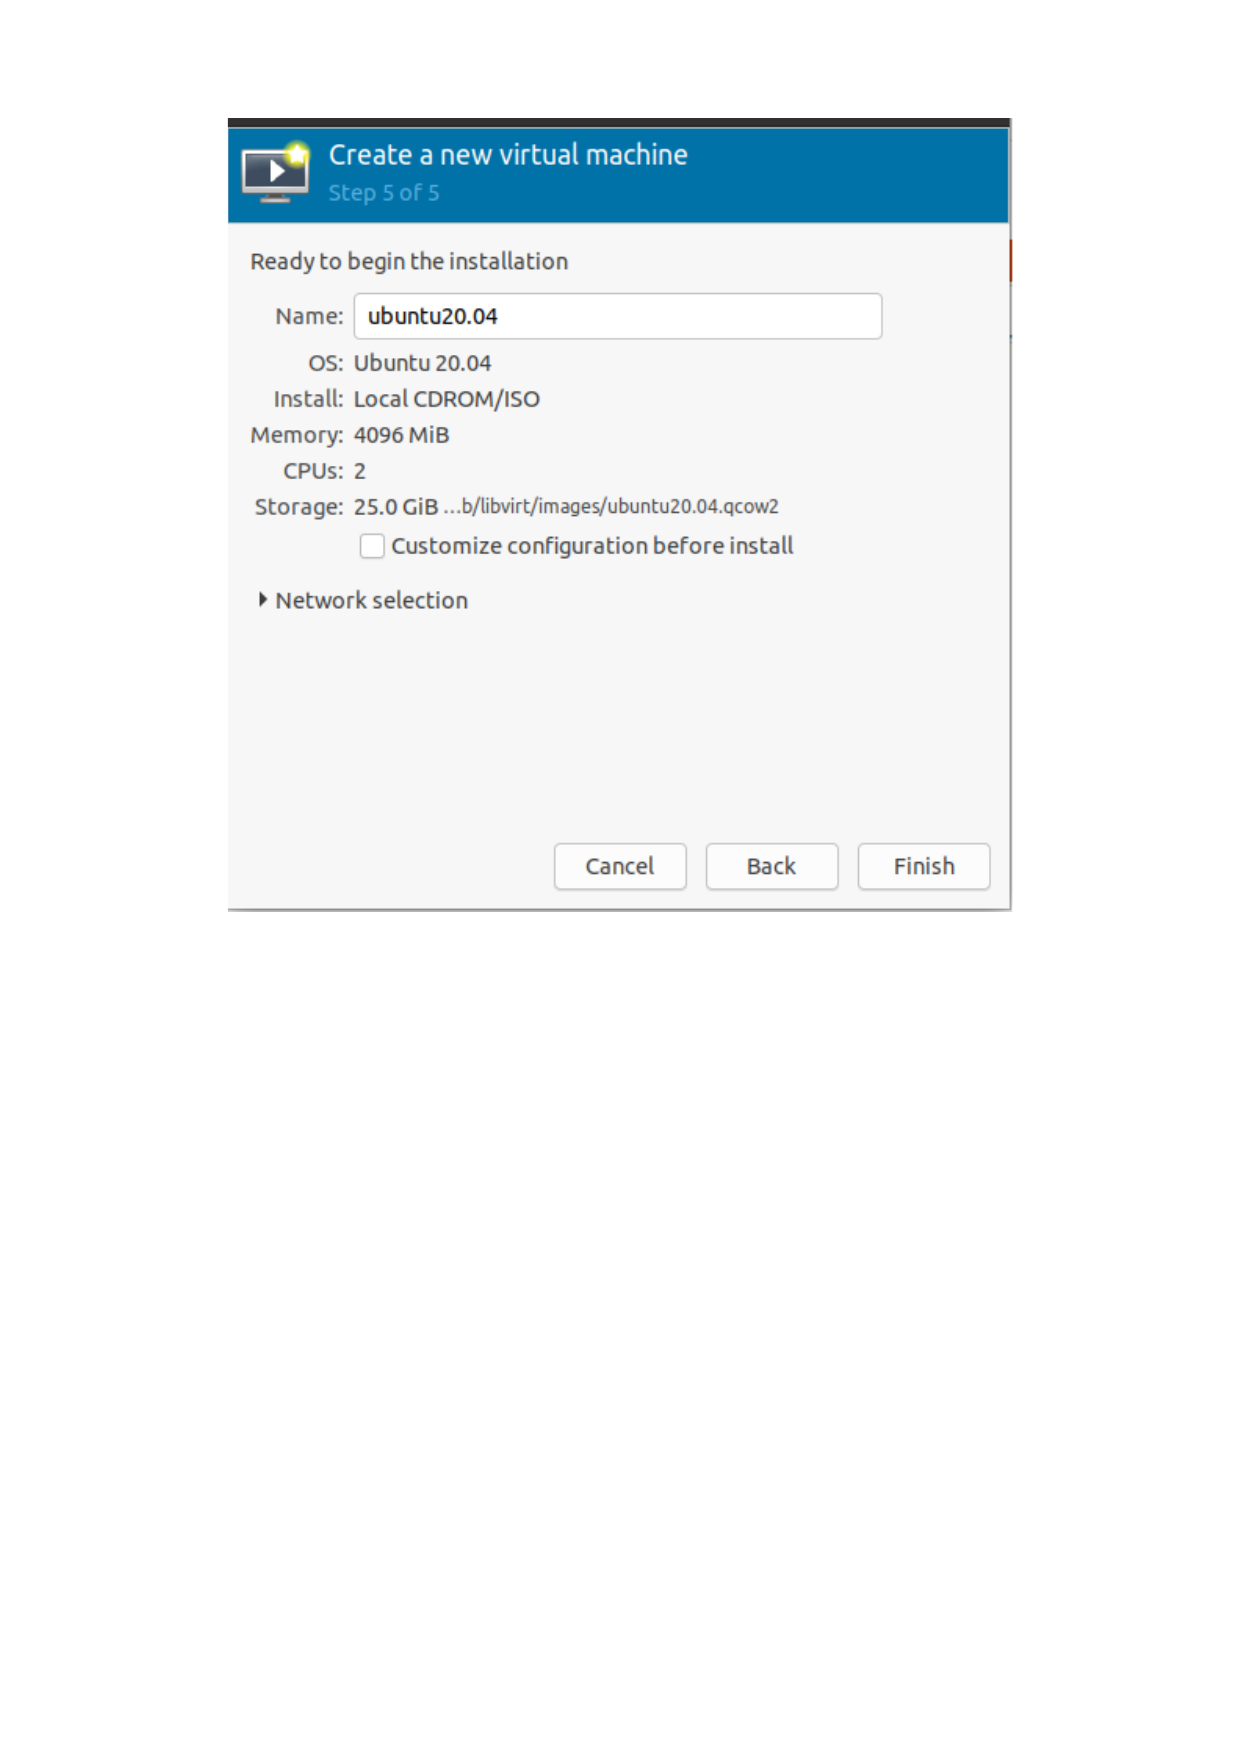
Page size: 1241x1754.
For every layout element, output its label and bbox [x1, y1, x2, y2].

picture [227, 118, 1013, 912]
